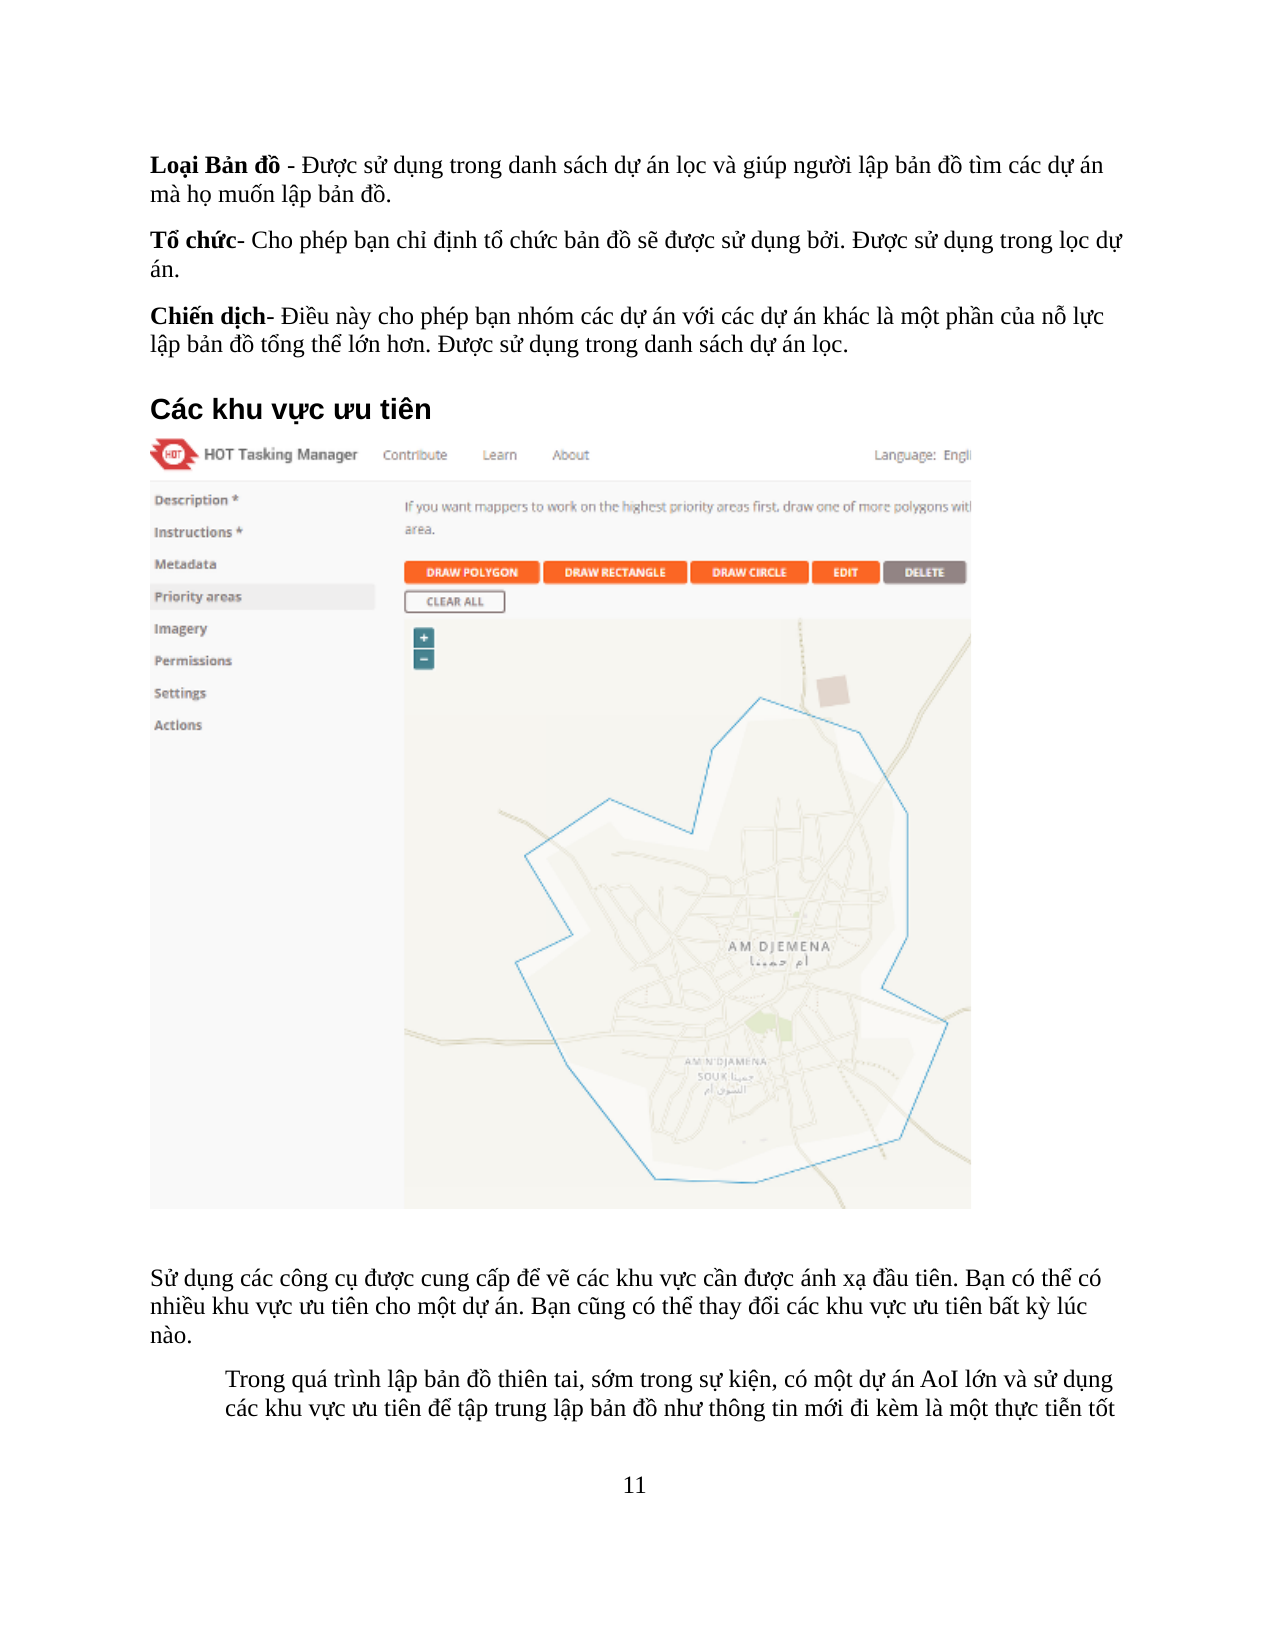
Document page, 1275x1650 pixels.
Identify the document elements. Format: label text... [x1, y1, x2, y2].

picture [150, 438, 972, 1209]
text Loại Bản đồ - Được sử dụng trong danh sách dự án lọc và giúp người lập bản đồ tìm các dự án mà họ muốn lập bản đồ. [150, 150, 1125, 207]
text Trong quá trình lập bản đồ thiên tai, sớm trong sự kiện, có một dự án AoI lớn và sử dụng các khu vực ưu tiên để tập trung lập bản đồ như thông tin mới đi kèm là một thực tiễn tốt [225, 1364, 1125, 1421]
text Chiến dịch- Điều này cho phép bạn nhóm các dự án với các dự án khác là một phần của nỗ lực lập bản đồ tổng thể lớn hơn. Được sử dụng trong danh sách dự án lọc. [150, 301, 1125, 358]
subtitle Các khu vực ưu tiên [150, 392, 1125, 426]
text Tổ chức- Cho phép bạn chỉ định tổ chức bản đồ sẽ được sử dụng bởi. Được sử dụng trong lọc dự án. [150, 225, 1125, 283]
text Sử dụng các công cụ được cung cấp để vẽ các khu vực cần được ánh xạ đầu tiên. Bạn có thể có nhiều khu vực ưu tiên cho một dự án. Bạn cũng có thể thay đổi các khu vực ưu tiên bất kỳ lúc nào. [150, 1263, 1125, 1349]
